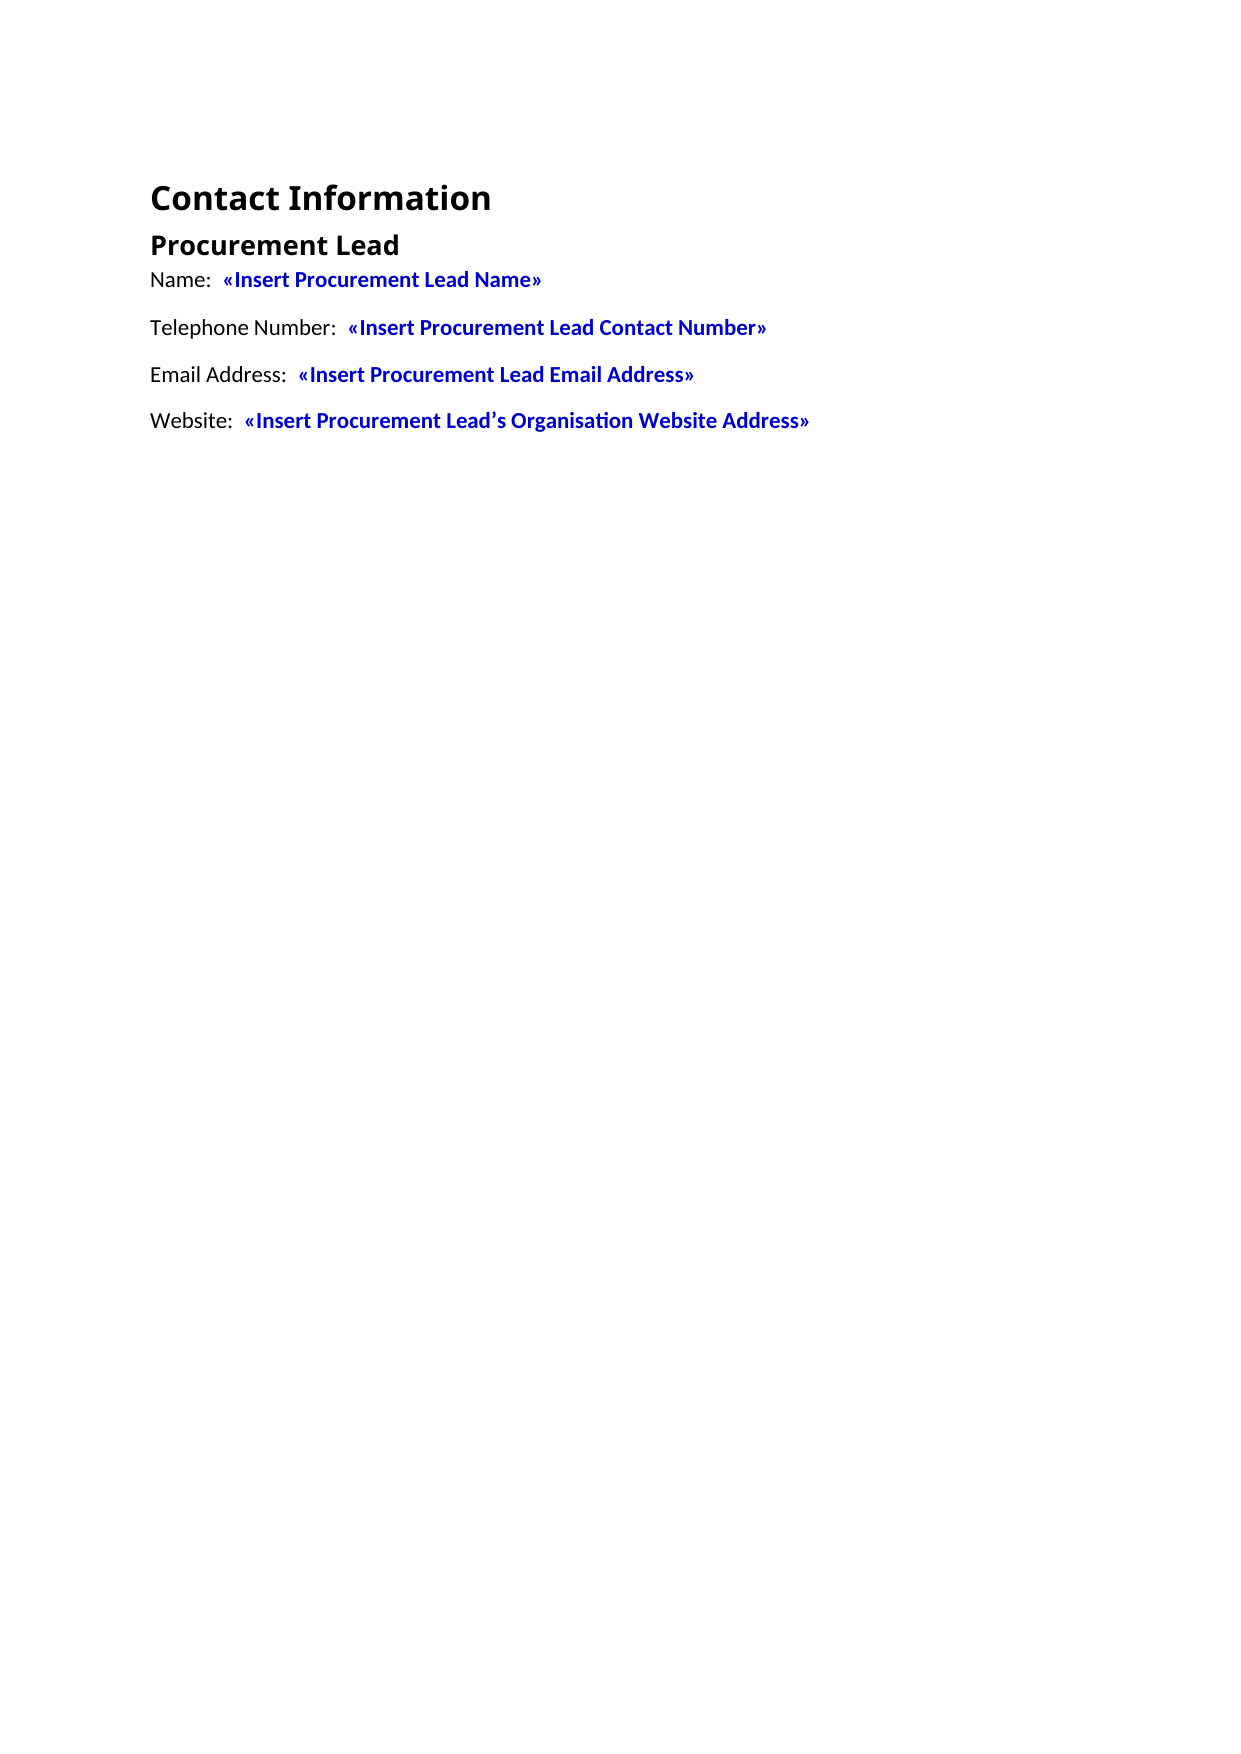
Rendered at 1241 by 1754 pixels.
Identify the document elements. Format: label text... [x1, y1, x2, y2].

subtitle Contact Information [150, 175, 1090, 220]
text Website: «Insert Procurement Lead’s Organisation Website Address» [150, 406, 1090, 434]
text Name: «Insert Procurement Lead Name» [150, 265, 1090, 293]
text Telephone Number: «Insert Procurement Lead Contact Number» [150, 310, 1090, 342]
text Email Address: «Insert Procurement Lead Email Address» [150, 360, 1090, 388]
subtitle Procurement Lead [150, 226, 1090, 263]
